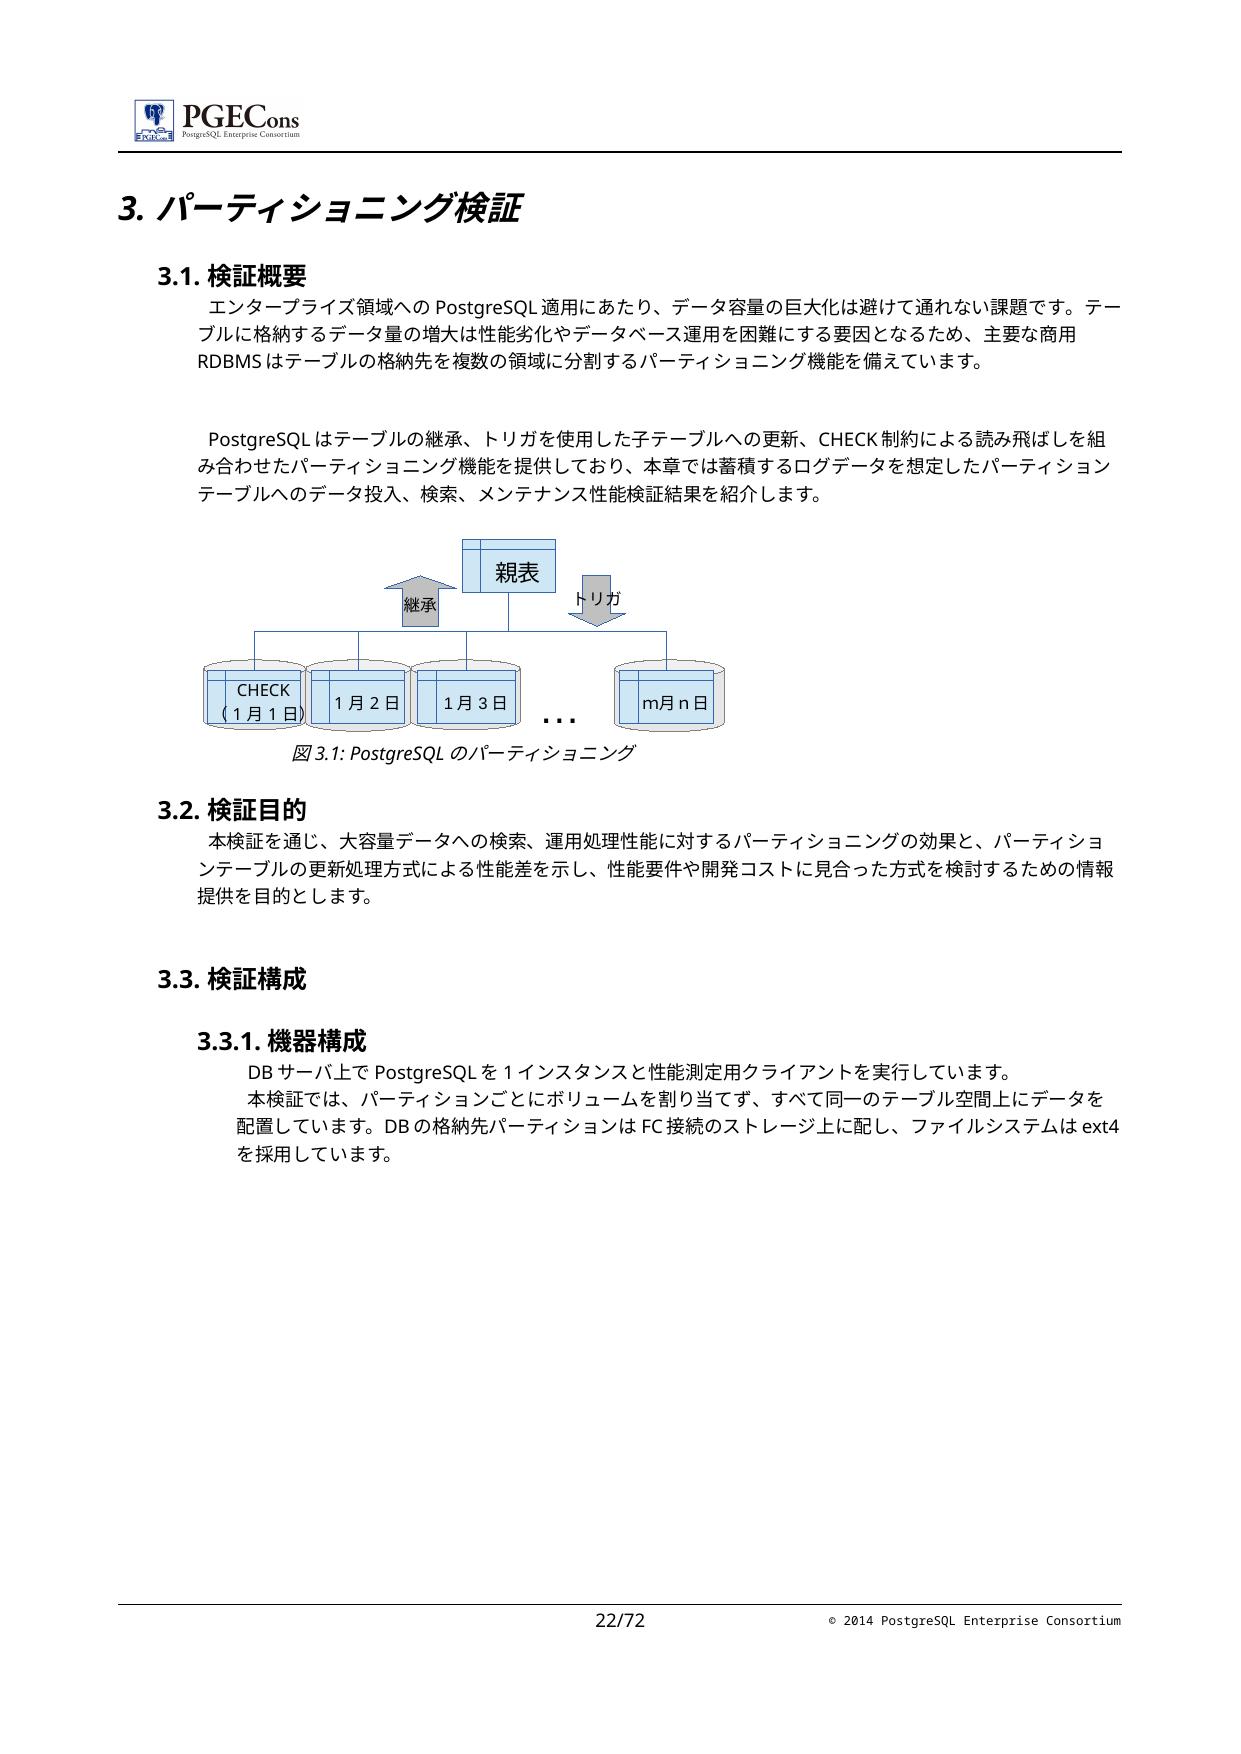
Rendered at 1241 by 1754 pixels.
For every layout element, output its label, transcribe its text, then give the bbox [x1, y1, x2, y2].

subtitle パーティショニング検証 [118, 182, 1122, 231]
picture [128, 94, 306, 147]
text 図 3.1: PostgreSQLのパーティショニング [204, 632, 724, 765]
subtitle 検証概要 [157, 256, 1122, 292]
subtitle 検証目的 [157, 791, 1122, 827]
text 図 3.1: PostgreSQLのパーティショニング [509, 552, 724, 667]
subtitle 機器構成 [197, 1021, 1122, 1058]
text 図 3.1: PostgreSQLのパーティショニング [255, 632, 358, 667]
text 図 3.1: PostgreSQLのパーティショニング [359, 632, 466, 667]
text 図 3.1: PostgreSQLのパーティショニング [204, 552, 508, 666]
subtitle 検証構成 [157, 960, 1122, 996]
text 本検証では、パーティションごとにボリュームを割り当てず、すべて同一のテーブル空間上にデータを配置しています。DBの格納先パーティションはFC接続のストレージ上に配し、ファイルシステムはext4を採用しています。 [236, 1085, 1122, 1166]
text PostgreSQLはテーブルの継承、トリガを使用した子テーブルへの更新、CHECK制約による読み飛ばしを組み合わせたパーティショニング機能を提供しており、本章では蓄積するログデータを想定したパーティションテーブルへのデータ投入、検索、メンテナンス性能検証結果を紹介します。 [197, 425, 1122, 506]
text DBサーバ上でPostgreSQLを1インスタンスと性能測定用クライアントを実行しています。 [236, 1058, 1122, 1085]
text 本検証を通じ、大容量データへの検索、運用処理性能に対するパーティショニングの効果と、パーティションテーブルの更新処理方式による性能差を示し、性能要件や開発コストに見合った方式を検討するための情報提供を目的とします。 [197, 827, 1122, 909]
text エンタープライズ領域へのPostgreSQL適用にあたり、データ容量の巨大化は避けて通れない課題です。テーブルに格納するデータ量の増大は性能劣化やデータベース運用を困難にする要因となるため、主要な商用RDBMSはテーブルの格納先を複数の領域に分割するパーティショニング機能を備えています。 [197, 292, 1122, 374]
